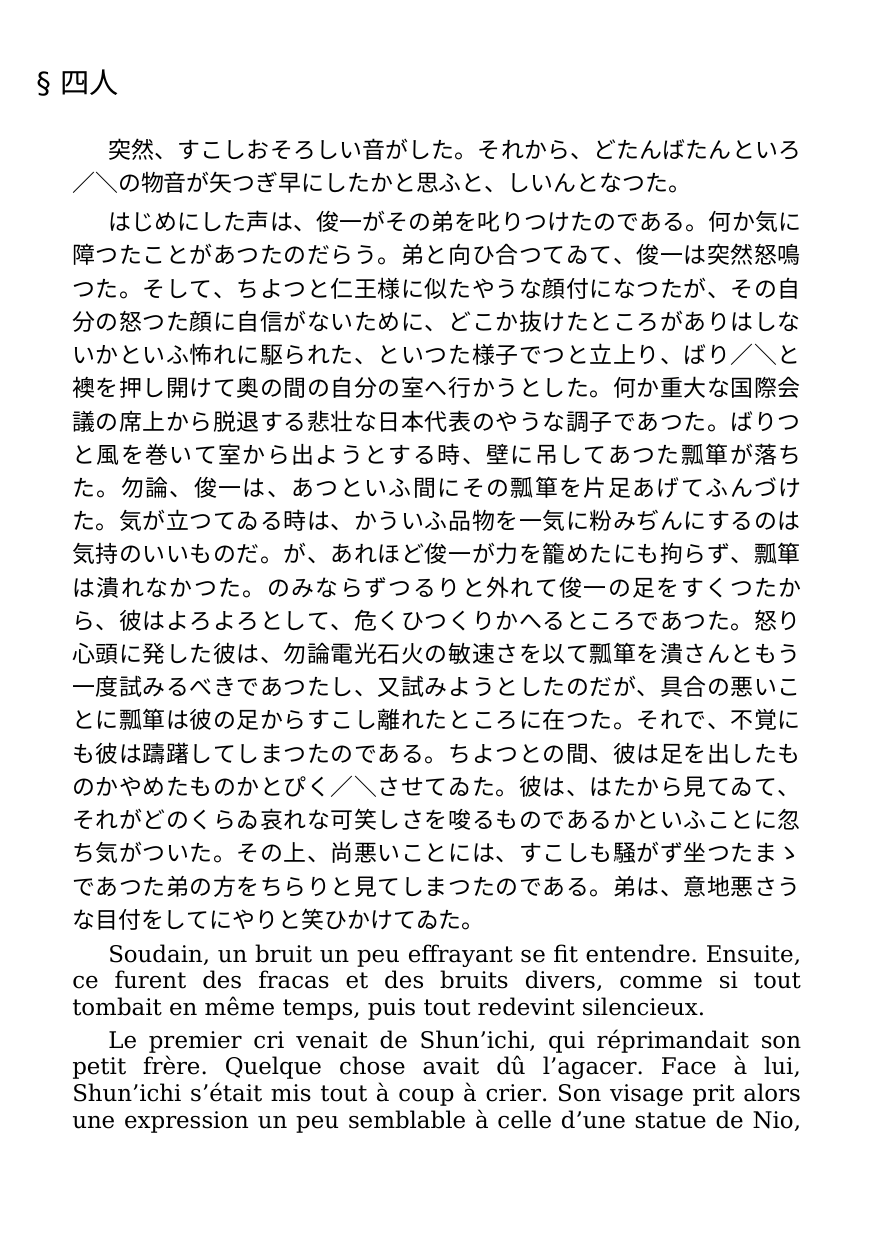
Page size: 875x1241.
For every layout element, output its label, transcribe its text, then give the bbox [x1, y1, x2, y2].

text 突然、すこしおそろしい音がした。それから、どたんばたんといろ／＼の物音が矢つぎ早にしたかと思ふと、しいんとなつた。 [72, 132, 802, 198]
subtitle § 四人 [36, 60, 838, 102]
text はじめにした声は、俊一がその弟を叱りつけたのである。何か気に障つたことがあつたのだらう。弟と向ひ合つてゐて、俊一は突然怒鳴つた。そして、ちよつと仁王様に似たやうな顔付になつたが、その自分の怒つた顔に自信がないために、どこか抜けたところがありはしないかといふ怖れに駆られた、といつた様子でつと立上り、ばり／＼と襖を押し開けて奥の間の自分の室へ行かうとした。何か重大な国際会議の席上から脱退する悲壮な日本代表のやうな調子であつた。ばりつと風を巻いて室から出ようとする時、壁に吊してあつた瓢箪が落ちた。勿論、俊一は、あつといふ間にその瓢箪を片足あげてふんづけた。気が立つてゐる時は、かういふ品物を一気に粉みぢんにするのは気持のいいものだ。が、あれほど俊一が力を籠めたにも拘らず、瓢箪は潰れなかつた。のみならずつるりと外れて俊一の足をすくつたから、彼はよろよろとして、危くひつくりかへるところであつた。怒り心頭に発した彼は、勿論電光石火の敏速さを以て瓢箪を潰さんともう一度試みるべきであつたし、又試みようとしたのだが、具合の悪いことに瓢箪は彼の足からすこし離れたところに在つた。それで、不覚にも彼は躊躇してしまつたのである。ちよつとの間、彼は足を出したものかやめたものかとぴく／＼させてゐた。彼は、はたから見てゐて、それがどのくらゐ哀れな可笑しさを唆るものであるかといふことに忽ち気がついた。その上、尚悪いことには、すこしも騒がず坐つたまゝであつた弟の方をちらりと見てしまつたのである。弟は、意地悪さうな目付をしてにやりと笑ひかけてゐた。 [72, 204, 802, 935]
text Le premier cri venait de Shun’ichi, qui réprimandait son petit frère. Quelque chose avait dû l’agacer. Face à lui, Shun’ichi s’était mis tout à coup à crier. Son visage prit alors une expression un peu semblable à celle d’une statue de Nio, [72, 1027, 802, 1133]
text Soudain, un bruit un peu effrayant se fit entendre. Ensuite, ce furent des fracas et des bruits divers, comme si tout tombait en même temps, puis tout redevint silencieux. [72, 941, 802, 1021]
